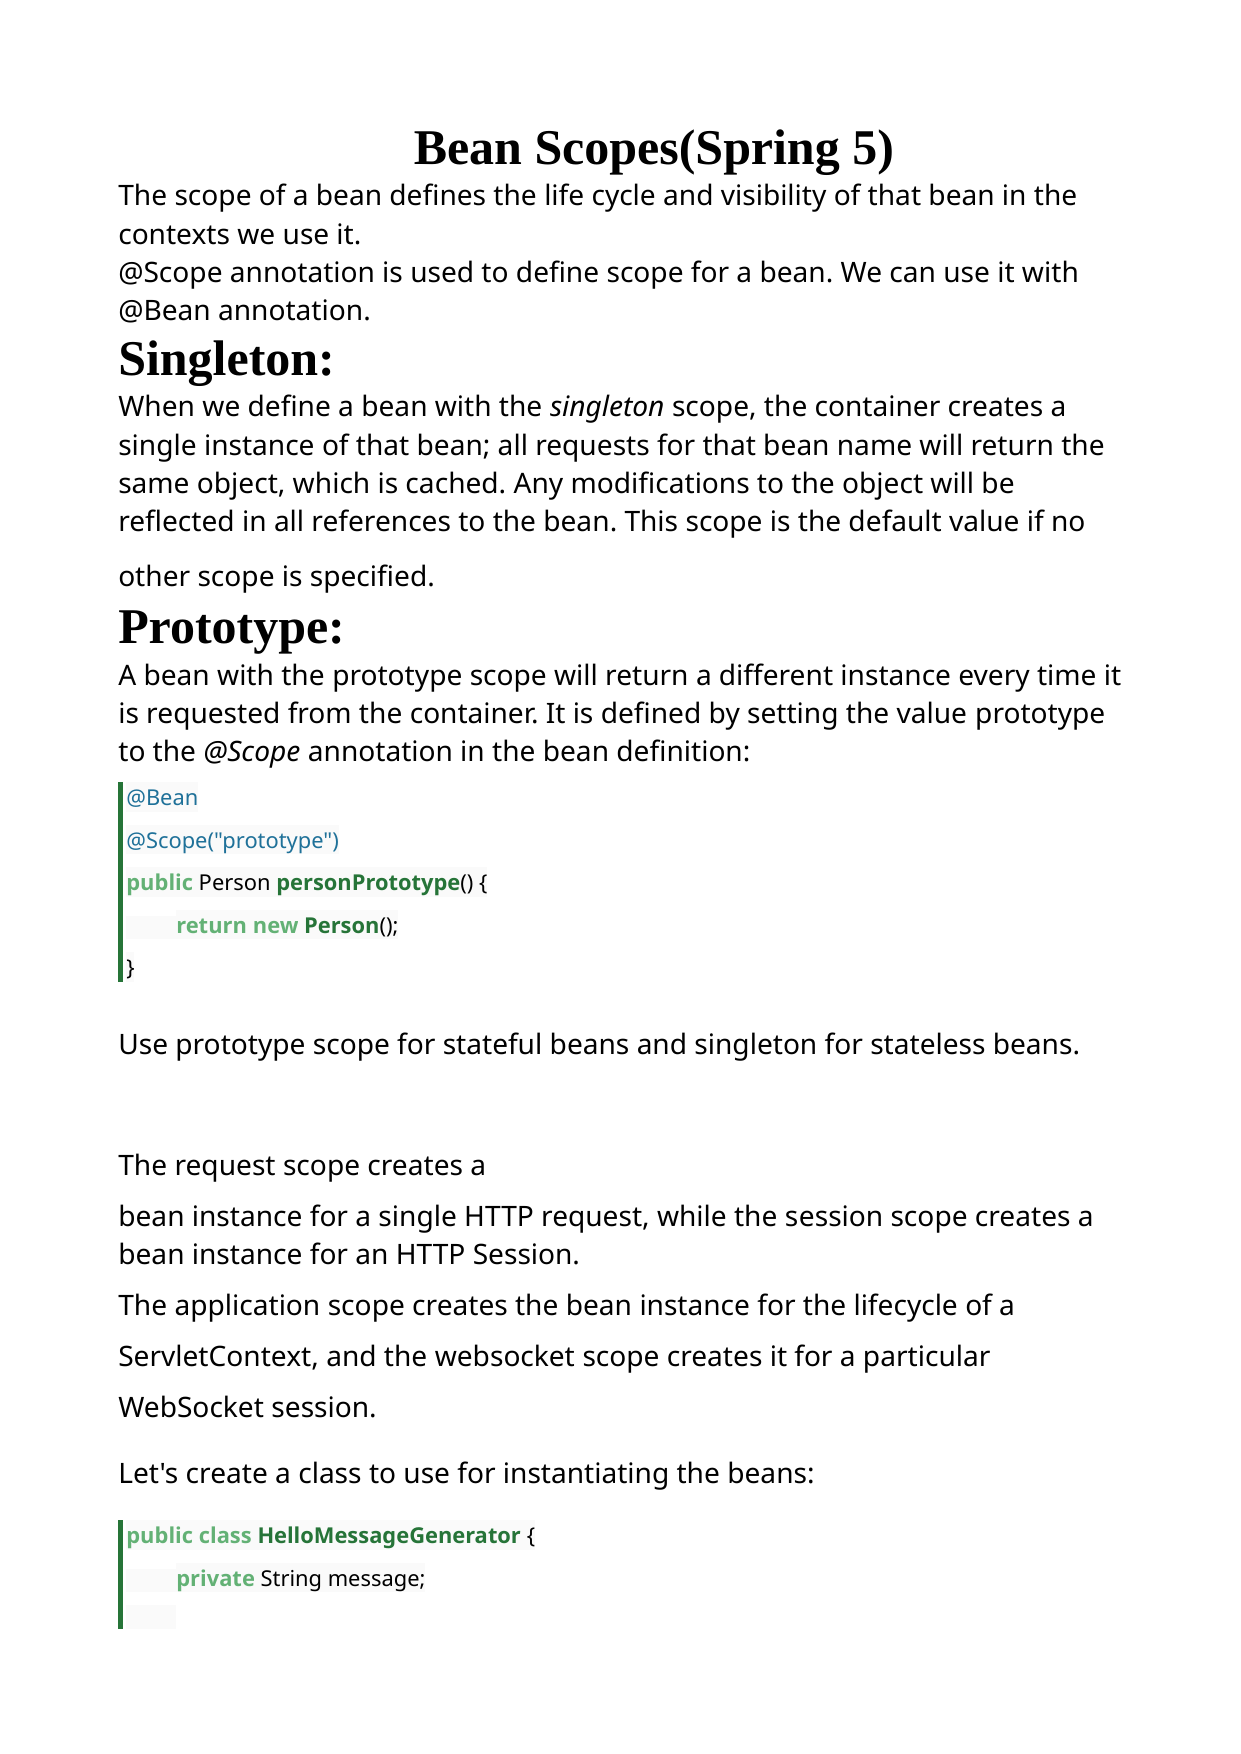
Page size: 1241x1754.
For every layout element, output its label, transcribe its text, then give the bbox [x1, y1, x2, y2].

text Bean Scopes(Spring 5) [118, 118, 1122, 176]
text @Scope annotation is used to define scope for a bean. We can use it with @Bean annotation. [118, 252, 1122, 329]
text return new Person(); [123, 910, 1122, 939]
text Use prototype scope for stateful beans and singleton for stateless beans. [118, 1024, 1122, 1063]
text bean instance for a single HTTP request, while the session scope creates a bean instance for an HTTP Session. [118, 1196, 1122, 1273]
text The request scope creates a [118, 1145, 1122, 1183]
text @Scope("prototype") [123, 825, 1122, 854]
text private String message; [123, 1563, 1122, 1592]
text } [123, 952, 1122, 982]
text public class HelloMessageGenerator { [123, 1520, 1122, 1550]
text public Person personPrototype() { [123, 867, 1122, 897]
text When we define a bean with the singleton scope, the container creates a single instance of that bean; all requests for that bean name will return the same object, which is cached. Any modifications to the object will be reflected in all references to the bean. This scope is the default value if no other scope is specified. [118, 386, 1122, 597]
text The scope of a bean defines the life cycle and visibility of that bean in the contexts we use it. [118, 176, 1122, 252]
text Prototype: [118, 597, 1122, 655]
text The application scope creates the bean instance for the lifecycle of a ServletContext, and the websocket scope creates it for a particular WebSocket session. [118, 1285, 1122, 1425]
text Singleton: [118, 329, 1122, 386]
text A bean with the prototype scope will return a different instance every time it is requested from the container. It is defined by setting the value prototype to the @Scope annotation in the bean definition: [118, 655, 1122, 770]
text @Bean [123, 782, 1122, 812]
text Let's create a class to use for instantiating the beans: [118, 1453, 1122, 1492]
